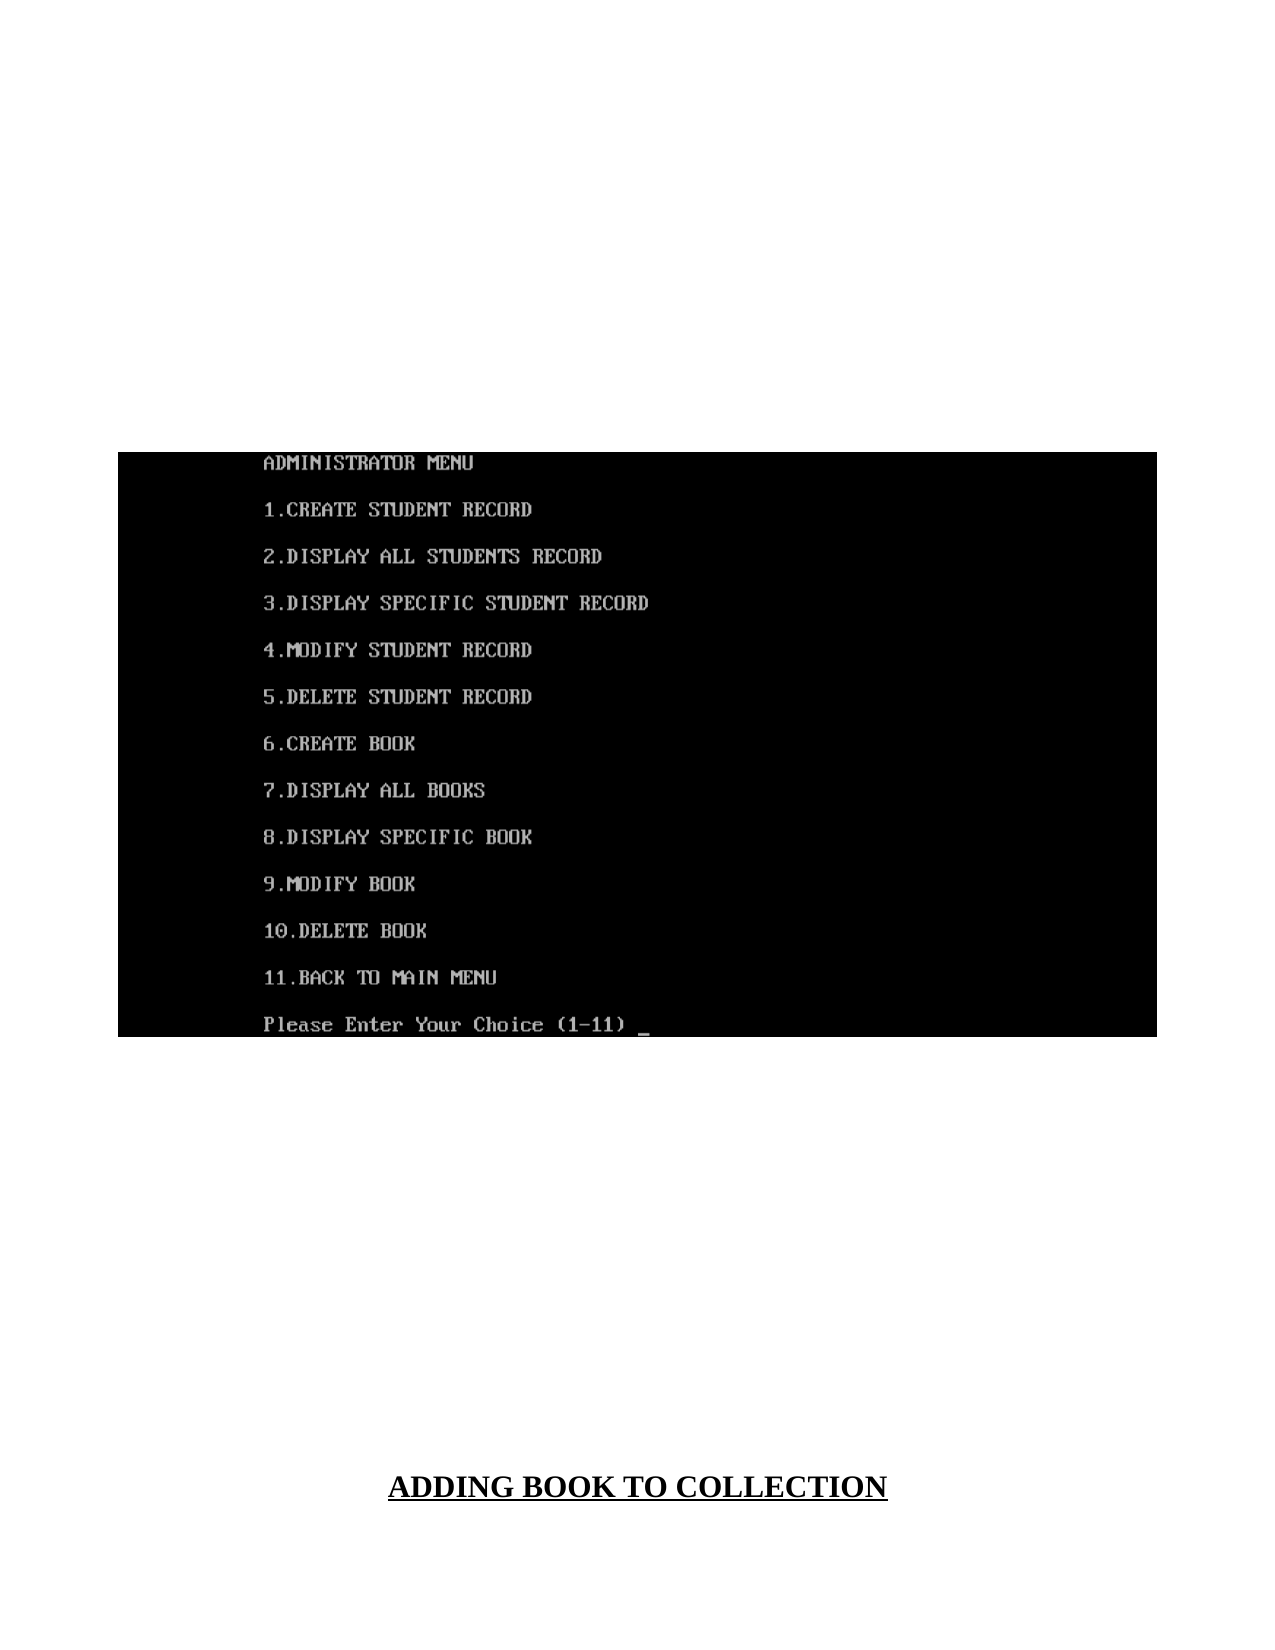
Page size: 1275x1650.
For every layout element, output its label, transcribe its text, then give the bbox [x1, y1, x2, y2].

text ADDING BOOK TO COLLECTION [118, 1468, 1157, 1504]
